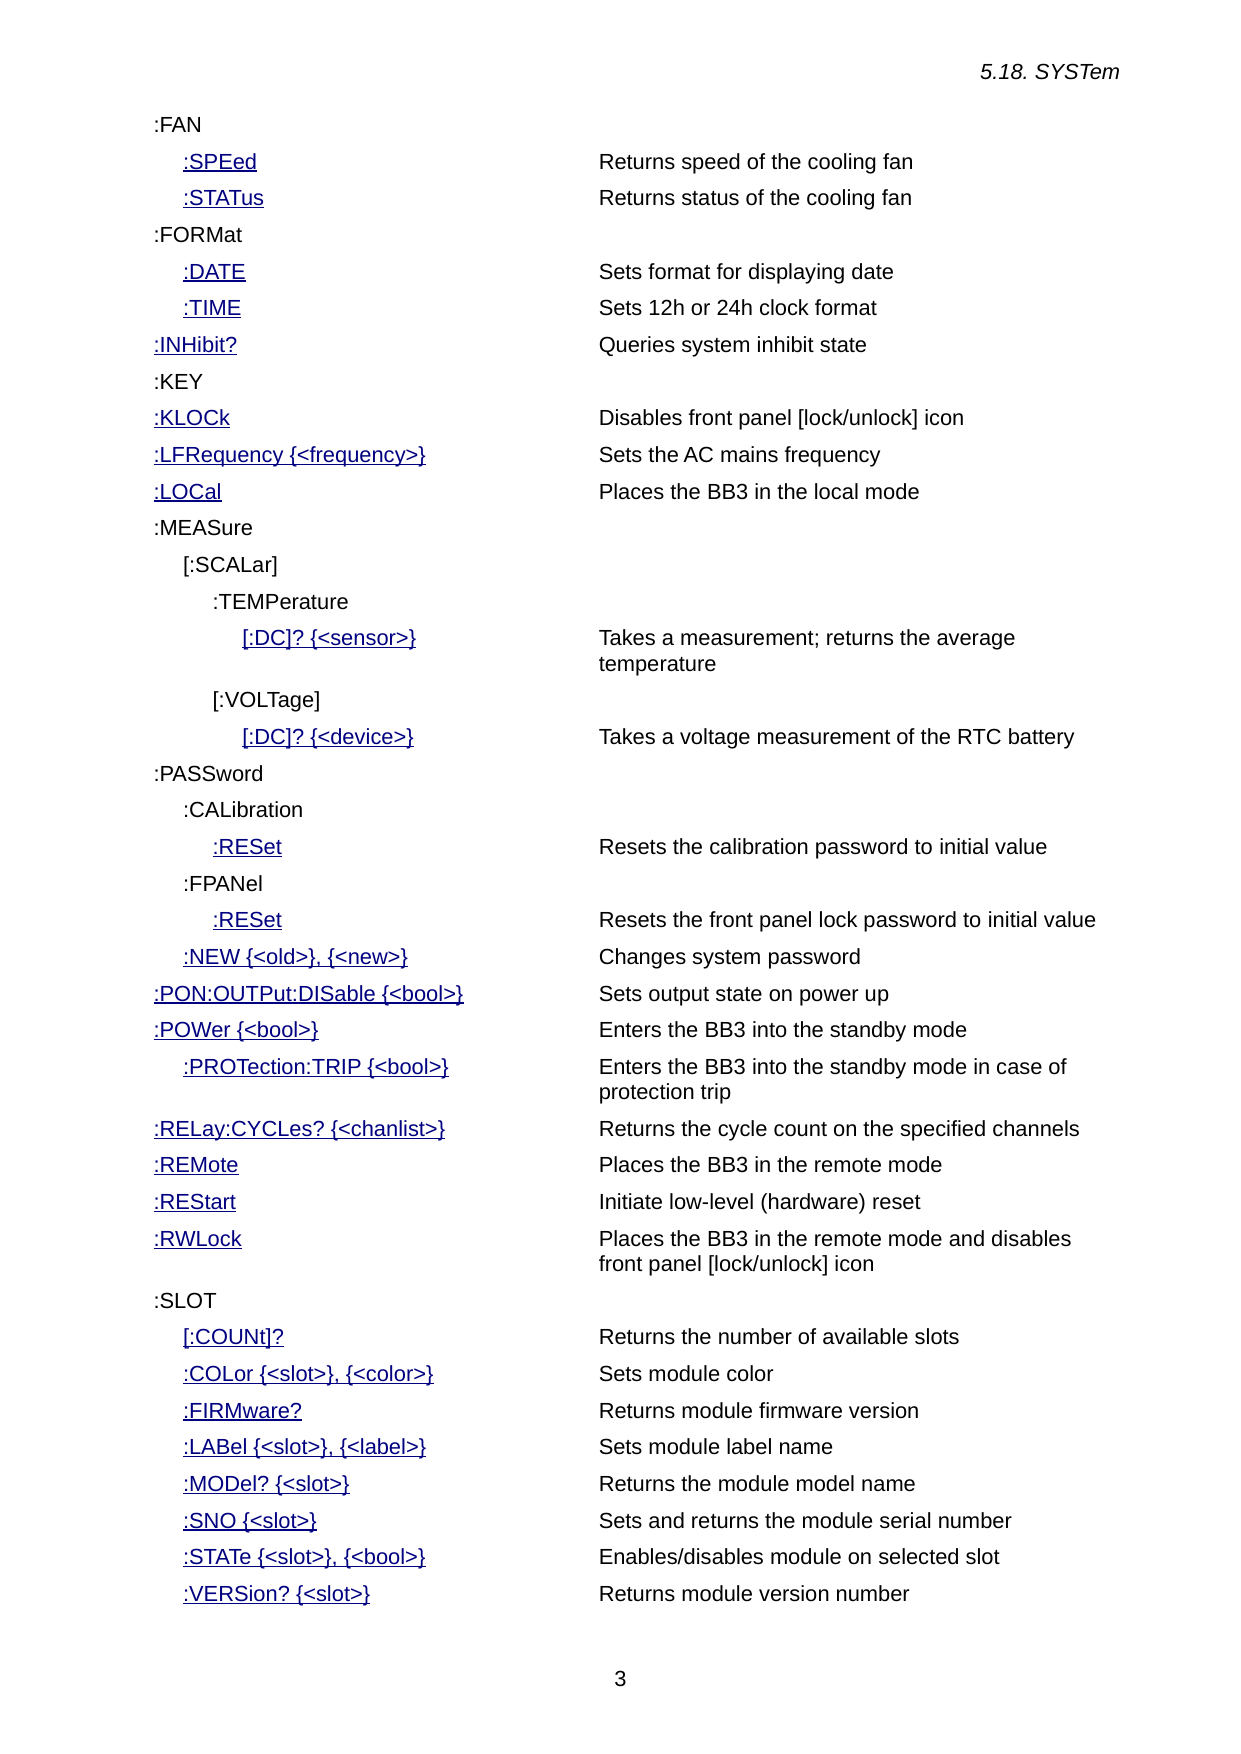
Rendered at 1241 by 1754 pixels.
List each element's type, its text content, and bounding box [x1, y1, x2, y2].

table_cell Enters the BB3 into the standby mode in case of protection trip [593, 1048, 1122, 1110]
table_cell :LABel {<slot>}, {<label>} [118, 1429, 593, 1465]
table_cell :DATE [118, 253, 593, 289]
table_cell [593, 791, 1122, 828]
table_cell :RWLock [118, 1220, 593, 1282]
table_cell [:DC]? {<device>} [118, 718, 593, 755]
table_cell Takes a voltage measurement of the RTC battery [593, 718, 1122, 755]
table_cell [593, 755, 1122, 791]
table_cell :LFRequency {<frequency>} [118, 436, 593, 473]
table_cell [593, 865, 1122, 901]
table_cell :SPEed [118, 143, 593, 179]
table_cell :TIME [118, 290, 593, 326]
table_cell Returns the module model name [593, 1465, 1122, 1502]
table_cell [:SCALar] [118, 546, 593, 583]
table_cell :FPANel [118, 865, 593, 901]
table_cell :REMote [118, 1147, 593, 1183]
table_cell :NEW {<old>}, {<new>} [118, 938, 593, 975]
table_cell :STATus [118, 180, 593, 216]
table_cell :LOCal [118, 473, 593, 509]
table_cell [593, 681, 1122, 718]
table_cell :KEY [118, 363, 593, 399]
table_cell [593, 510, 1122, 546]
table_cell :FORMat [118, 216, 593, 253]
table_cell :SNO {<slot>} [118, 1502, 593, 1538]
table_cell :VERSion? {<slot>} [118, 1575, 593, 1612]
table_cell Returns the number of available slots [593, 1319, 1122, 1355]
table_cell Sets output state on power up [593, 975, 1122, 1011]
table_cell Enters the BB3 into the standby mode [593, 1011, 1122, 1048]
table_cell :SLOT [118, 1282, 593, 1318]
table_cell Returns module version number [593, 1575, 1122, 1612]
table_cell [593, 216, 1122, 253]
table_cell Places the BB3 in the remote mode and disables front panel [lock/unlock] icon [593, 1220, 1122, 1282]
table_cell Changes system password [593, 938, 1122, 975]
table_cell [:COUNt]? [118, 1319, 593, 1355]
table_cell :STATe {<slot>}, {<bool>} [118, 1539, 593, 1575]
table_cell :CALibration [118, 791, 593, 828]
table_cell :RESet [118, 828, 593, 865]
table_cell Initiate low-level (hardware) reset [593, 1183, 1122, 1220]
table_cell Sets 12h or 24h clock format [593, 290, 1122, 326]
table_cell Places the BB3 in the local mode [593, 473, 1122, 509]
table_cell [593, 546, 1122, 583]
table_cell :RELay:CYCLes? {<chanlist>} [118, 1110, 593, 1147]
table_cell [593, 1282, 1122, 1318]
table_cell :PON:OUTPut:DISable {<bool>} [118, 975, 593, 1011]
table_cell :POWer {<bool>} [118, 1011, 593, 1048]
table_cell Returns module firmware version [593, 1392, 1122, 1428]
table_cell Resets the front panel lock password to initial value [593, 901, 1122, 938]
table_cell :TEMPerature [118, 583, 593, 619]
table_cell Returns speed of the cooling fan [593, 143, 1122, 179]
table_cell :KLOCk [118, 400, 593, 436]
table_cell Sets the AC mains frequency [593, 436, 1122, 473]
table_cell Sets module label name [593, 1429, 1122, 1465]
table_cell Sets format for displaying date [593, 253, 1122, 289]
table_cell [593, 363, 1122, 399]
table_cell [593, 583, 1122, 619]
table_cell [593, 106, 1122, 143]
table_cell [:VOLTage] [118, 681, 593, 718]
table_cell :RESet [118, 901, 593, 938]
table_cell :REStart [118, 1183, 593, 1220]
table_cell Enables/disables module on selected slot [593, 1539, 1122, 1575]
table_cell :INHibit? [118, 326, 593, 363]
table_cell Disables front panel [lock/unlock] icon [593, 400, 1122, 436]
table_cell Returns the cycle count on the specified channels [593, 1110, 1122, 1147]
table_cell Sets and returns the module serial number [593, 1502, 1122, 1538]
table_cell Resets the calibration password to initial value [593, 828, 1122, 865]
table_cell Sets module color [593, 1355, 1122, 1392]
table_cell :MODel? {<slot>} [118, 1465, 593, 1502]
table_cell Takes a measurement; returns the average temperature [593, 620, 1122, 681]
table_cell Queries system inhibit state [593, 326, 1122, 363]
table_cell Places the BB3 in the remote mode [593, 1147, 1122, 1183]
table_cell :PASSword [118, 755, 593, 791]
table_cell [:DC]? {<sensor>} [118, 620, 593, 681]
table_cell :PROTection:TRIP {<bool>} [118, 1048, 593, 1110]
table_cell :FIRMware? [118, 1392, 593, 1428]
table_cell :FAN [118, 106, 593, 143]
table_cell Returns status of the cooling fan [593, 180, 1122, 216]
table_cell :MEASure [118, 510, 593, 546]
table_cell :COLor {<slot>}, {<color>} [118, 1355, 593, 1392]
